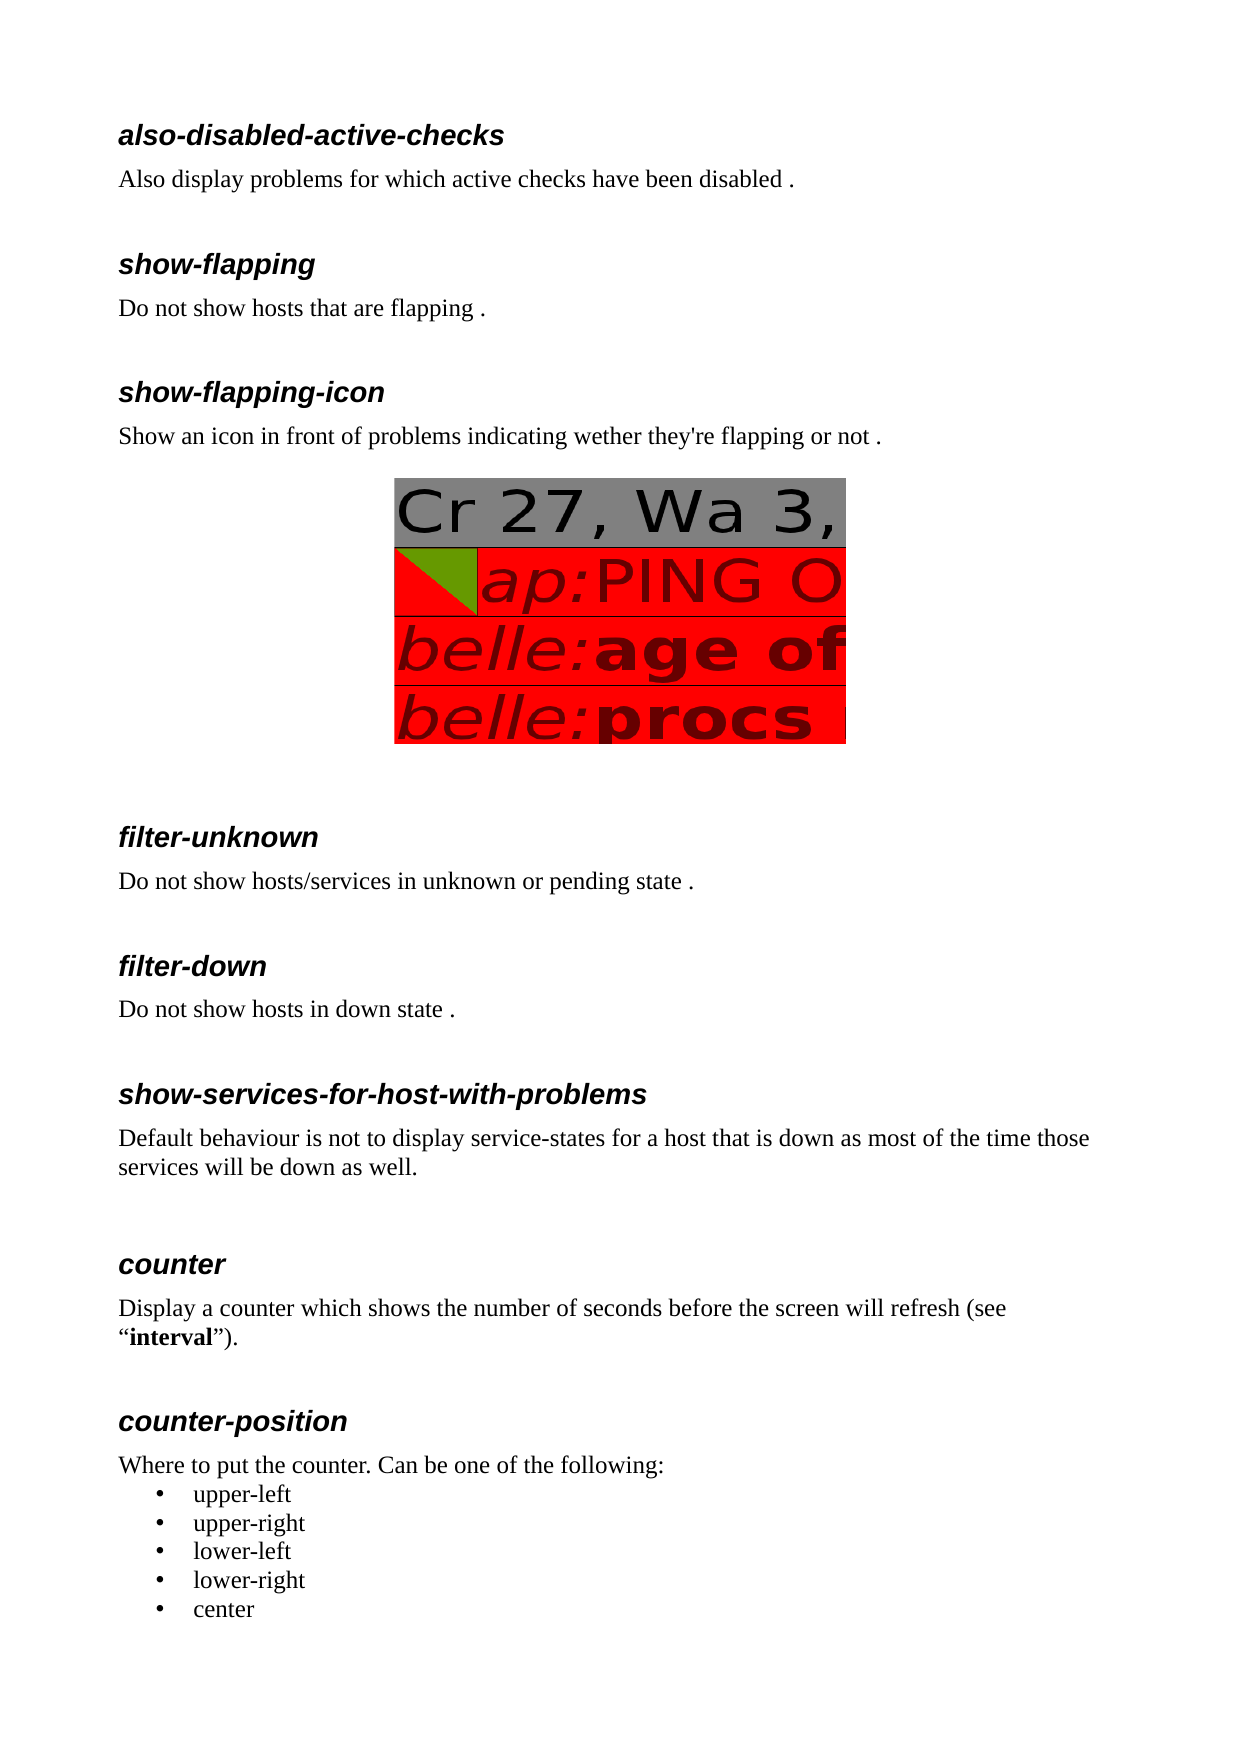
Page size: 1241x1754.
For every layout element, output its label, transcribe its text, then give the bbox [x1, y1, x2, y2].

text Where to put the counter. Can be one of the following: [118, 1450, 1122, 1479]
list upper-right [156, 1508, 1122, 1536]
text Display a counter which shows the number of seconds before the screen will refresh (see “interval”). [118, 1293, 1122, 1350]
text Default behaviour is not to display service-states for a host that is down as most of the time those services will be down as well. [118, 1123, 1122, 1181]
subtitle filter-down [118, 948, 1122, 982]
picture [394, 478, 846, 744]
text Show an icon in front of problems indicating wether they're flapping or not . [118, 421, 1122, 450]
subtitle counter-position [118, 1404, 1122, 1438]
subtitle show-flapping-icon [118, 375, 1122, 409]
subtitle show-services-for-host-with-problems [118, 1077, 1122, 1111]
list center [156, 1594, 1122, 1623]
list lower-left [156, 1536, 1122, 1565]
text Also display problems for which active checks have been disabled . [118, 164, 1122, 193]
subtitle counter [118, 1247, 1122, 1280]
text Do not show hosts that are flapping . [118, 293, 1122, 321]
subtitle also-disabled-active-checks [118, 118, 1122, 152]
list upper-left [156, 1479, 1122, 1508]
list lower-right [156, 1565, 1122, 1594]
text Do not show hosts/services in unknown or pending state . [118, 866, 1122, 895]
text Do not show hosts in down state . [118, 994, 1122, 1023]
subtitle filter-unknown [118, 820, 1122, 853]
subtitle show-flapping [118, 247, 1122, 280]
